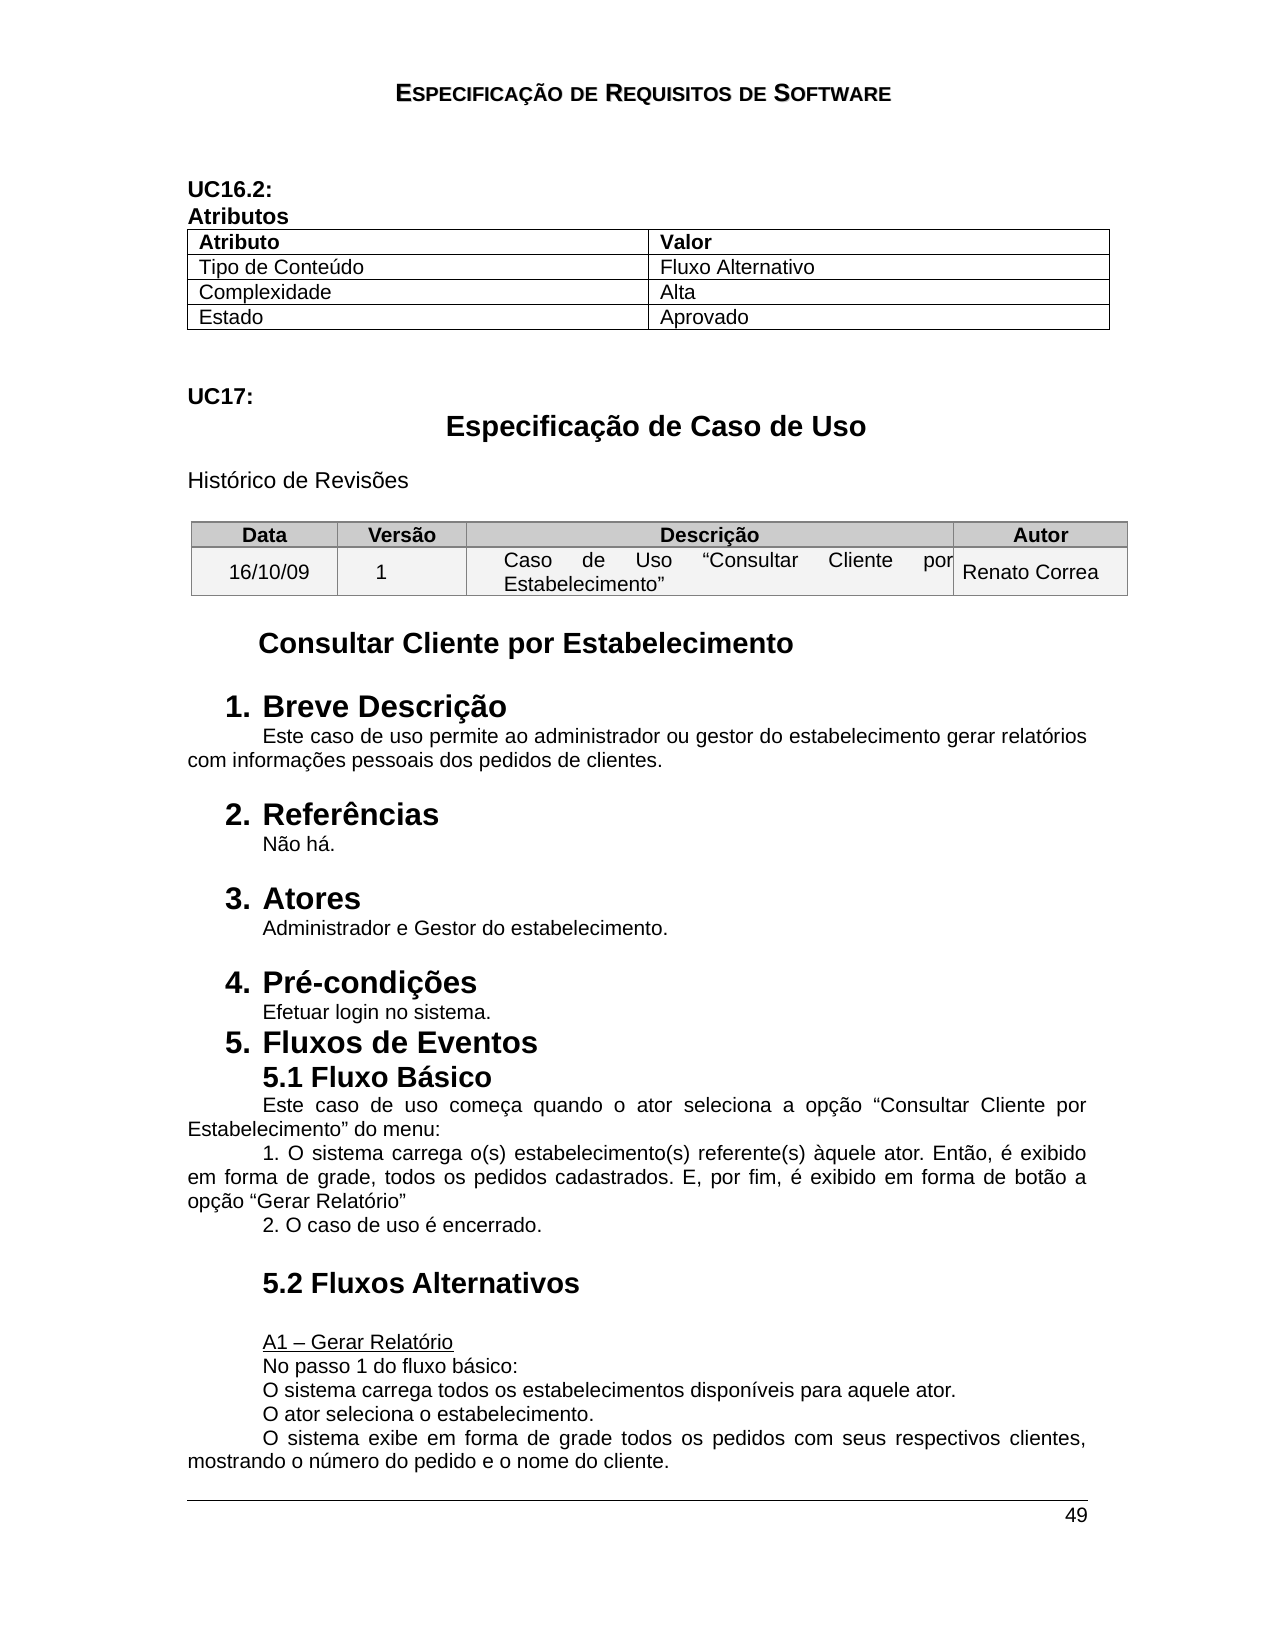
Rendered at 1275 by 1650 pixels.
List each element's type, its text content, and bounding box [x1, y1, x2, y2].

table_cell Renato Correa [954, 548, 1127, 595]
subtitle Pré-condições [225, 964, 1088, 1000]
text O sistema carrega todos os estabelecimentos disponíveis para aquele ator. [187, 1377, 1088, 1401]
table_cell Fluxo Alternativo [649, 255, 1109, 279]
table_cell Estado [188, 305, 648, 329]
text Não há. [187, 832, 1088, 856]
table_cell 16/10/09 [192, 548, 337, 595]
text Atributos [187, 203, 1088, 229]
text Este caso de uso permite ao administrador ou gestor do estabelecimento gerar relatórios com informações pessoais dos pedidos de clientes. [187, 724, 1088, 772]
text O sistema exibe em forma de grade todos os pedidos com seus respectivos clientes, mostrando o número do pedido e o nome do cliente. [187, 1425, 1088, 1473]
text 2. O caso de uso é encerrado. [187, 1213, 1088, 1237]
text Administrador e Gestor do estabelecimento. [187, 916, 1088, 940]
table_header Data [192, 523, 337, 546]
table_header Autor [954, 523, 1127, 546]
text A1 – Gerar Relatório [187, 1329, 1088, 1353]
subtitle 5.1 Fluxo Básico [187, 1060, 1088, 1093]
text O ator seleciona o estabelecimento. [187, 1401, 1088, 1425]
table_cell Caso de Uso “Consultar Cliente por Estabelecimento” [467, 548, 953, 595]
table_cell 1 [338, 548, 466, 595]
text Este caso de uso começa quando o ator seleciona a opção “Consultar Cliente por Estabelecimento” do menu: [187, 1093, 1088, 1141]
text Efetuar login no sistema. [187, 1000, 1088, 1024]
text UC17: [187, 383, 1088, 409]
table_cell Complexidade [188, 280, 648, 304]
table_header Atributo [188, 230, 648, 254]
table_cell Alta [649, 280, 1109, 304]
subtitle Atores [225, 880, 1088, 916]
text UC16.2: [187, 176, 1088, 203]
subtitle Fluxos de Eventos [225, 1024, 1088, 1060]
text Histórico de Revisões [187, 467, 1088, 493]
text Especificação de Caso de Uso [225, 409, 1088, 443]
text No passo 1 do fluxo básico: [187, 1353, 1088, 1377]
text 1. O sistema carrega o(s) estabelecimento(s) referente(s) àquele ator. Então, é exibido em forma de grade, todos os pedidos cadastrados. E, por fim, é exibido em forma de botão a opção “Gerar Relatório” [187, 1141, 1088, 1213]
table_cell Aprovado [649, 305, 1109, 329]
table_header Valor [649, 230, 1109, 254]
subtitle Breve Descrição [225, 688, 1088, 724]
subtitle 5.2 Fluxos Alternativos [187, 1266, 1088, 1300]
subtitle Referências [225, 796, 1088, 832]
table_header Descrição [467, 523, 953, 546]
table_cell Tipo de Conteúdo [188, 255, 648, 279]
text Consultar Cliente por Estabelecimento [187, 626, 1088, 659]
table_header Versão [338, 523, 466, 546]
